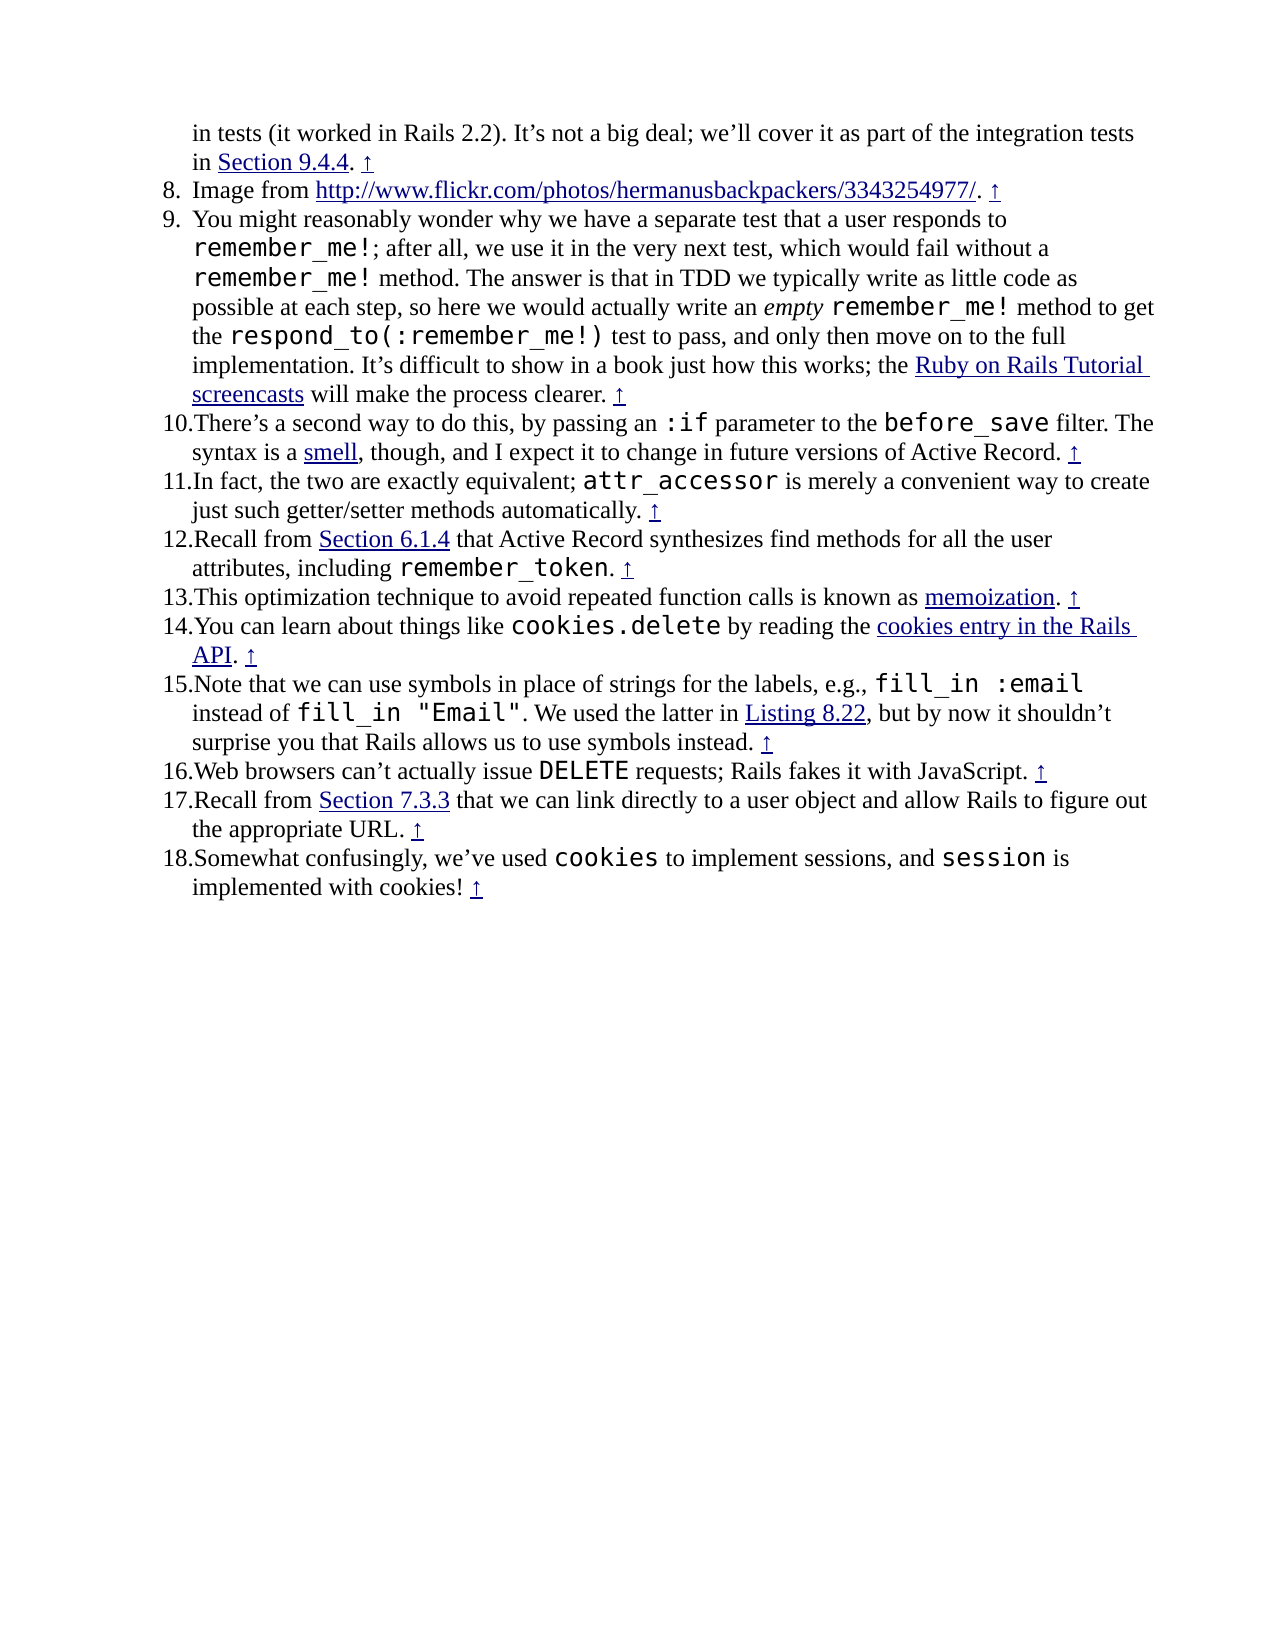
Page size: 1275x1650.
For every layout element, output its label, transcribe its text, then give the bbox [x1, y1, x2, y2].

list In fact, the two are exactly equivalent; attr_accessor is merely a convenient way to create just such getter/setter methods automatically. ↑ [162, 466, 1157, 524]
list Web browsers can’t actually issue DELETE requests; Rails fakes it with JavaScript. ↑ [162, 756, 1157, 786]
list Image from http://www.flickr.com/photos/hermanusbackpackers/3343254977/. ↑ [162, 176, 1157, 204]
list This optimization technique to avoid repeated function calls is known as memoization. ↑ [162, 582, 1157, 611]
list Recall from Section 6.1.4 that Active Record synthesizes find methods for all the user attributes, including remember_token. ↑ [162, 524, 1157, 582]
list Recall from Section 7.3.3 that we can link directly to a user object and allow Rails to figure out the appropriate URL. ↑ [162, 786, 1157, 843]
list There’s a second way to do this, by passing an :if parameter to the before_save filter. The syntax is a smell, though, and I expect it to change in future versions of Active Record. ↑ [162, 408, 1157, 466]
list Somewhat confusingly, we’ve used cookies to implement sessions, and session is implemented with cookies! ↑ [162, 843, 1157, 901]
list in tests (it worked in Rails 2.2). It’s not a big deal; we’ll cover it as part of the integration tests in Section 9.4.4. ↑ [162, 118, 1157, 176]
list You can learn about things like cookies.delete by reading the cookies entry in the Rails API. ↑ [162, 611, 1157, 669]
list You might reasonably wonder why we have a separate test that a user responds to remember_me!; after all, we use it in the very next test, which would fail without a remember_me! method. The answer is that in TDD we typically write as little code as possible at each step, so here we would actually write an empty remember_me! method to get the respond_to(:remember_me!) test to pass, and only then move on to the full implementation. It’s difficult to show in a book just how this works; the Ruby on Rails Tutorial screencasts will make the process clearer. ↑ [162, 204, 1157, 408]
list Note that we can use symbols in place of strings for the labels, e.g., fill_in :email instead of fill_in "Email". We used the latter in Listing 8.22, but by now it shouldn’t surprise you that Rails allows us to use symbols instead. ↑ [162, 669, 1157, 756]
